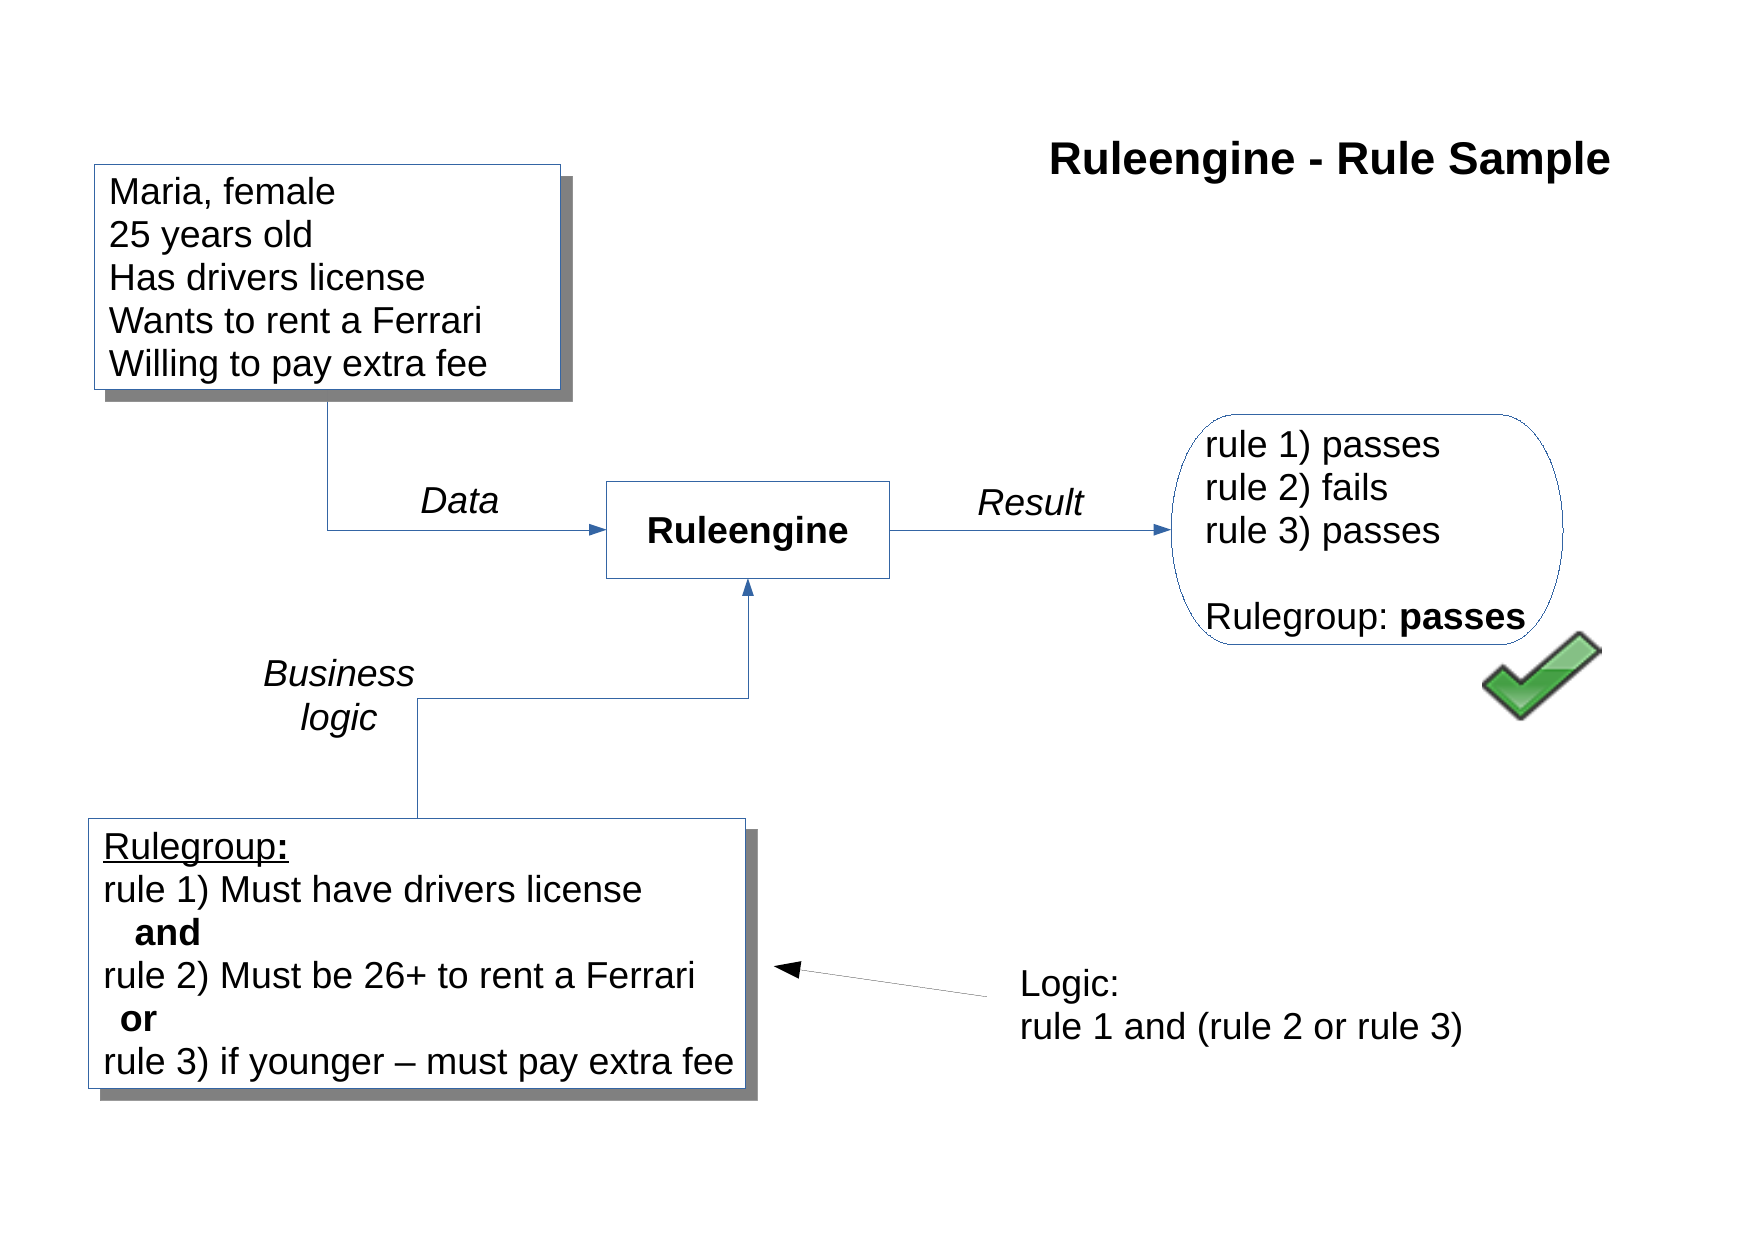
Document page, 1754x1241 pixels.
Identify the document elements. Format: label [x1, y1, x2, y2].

picture [1482, 623, 1602, 730]
